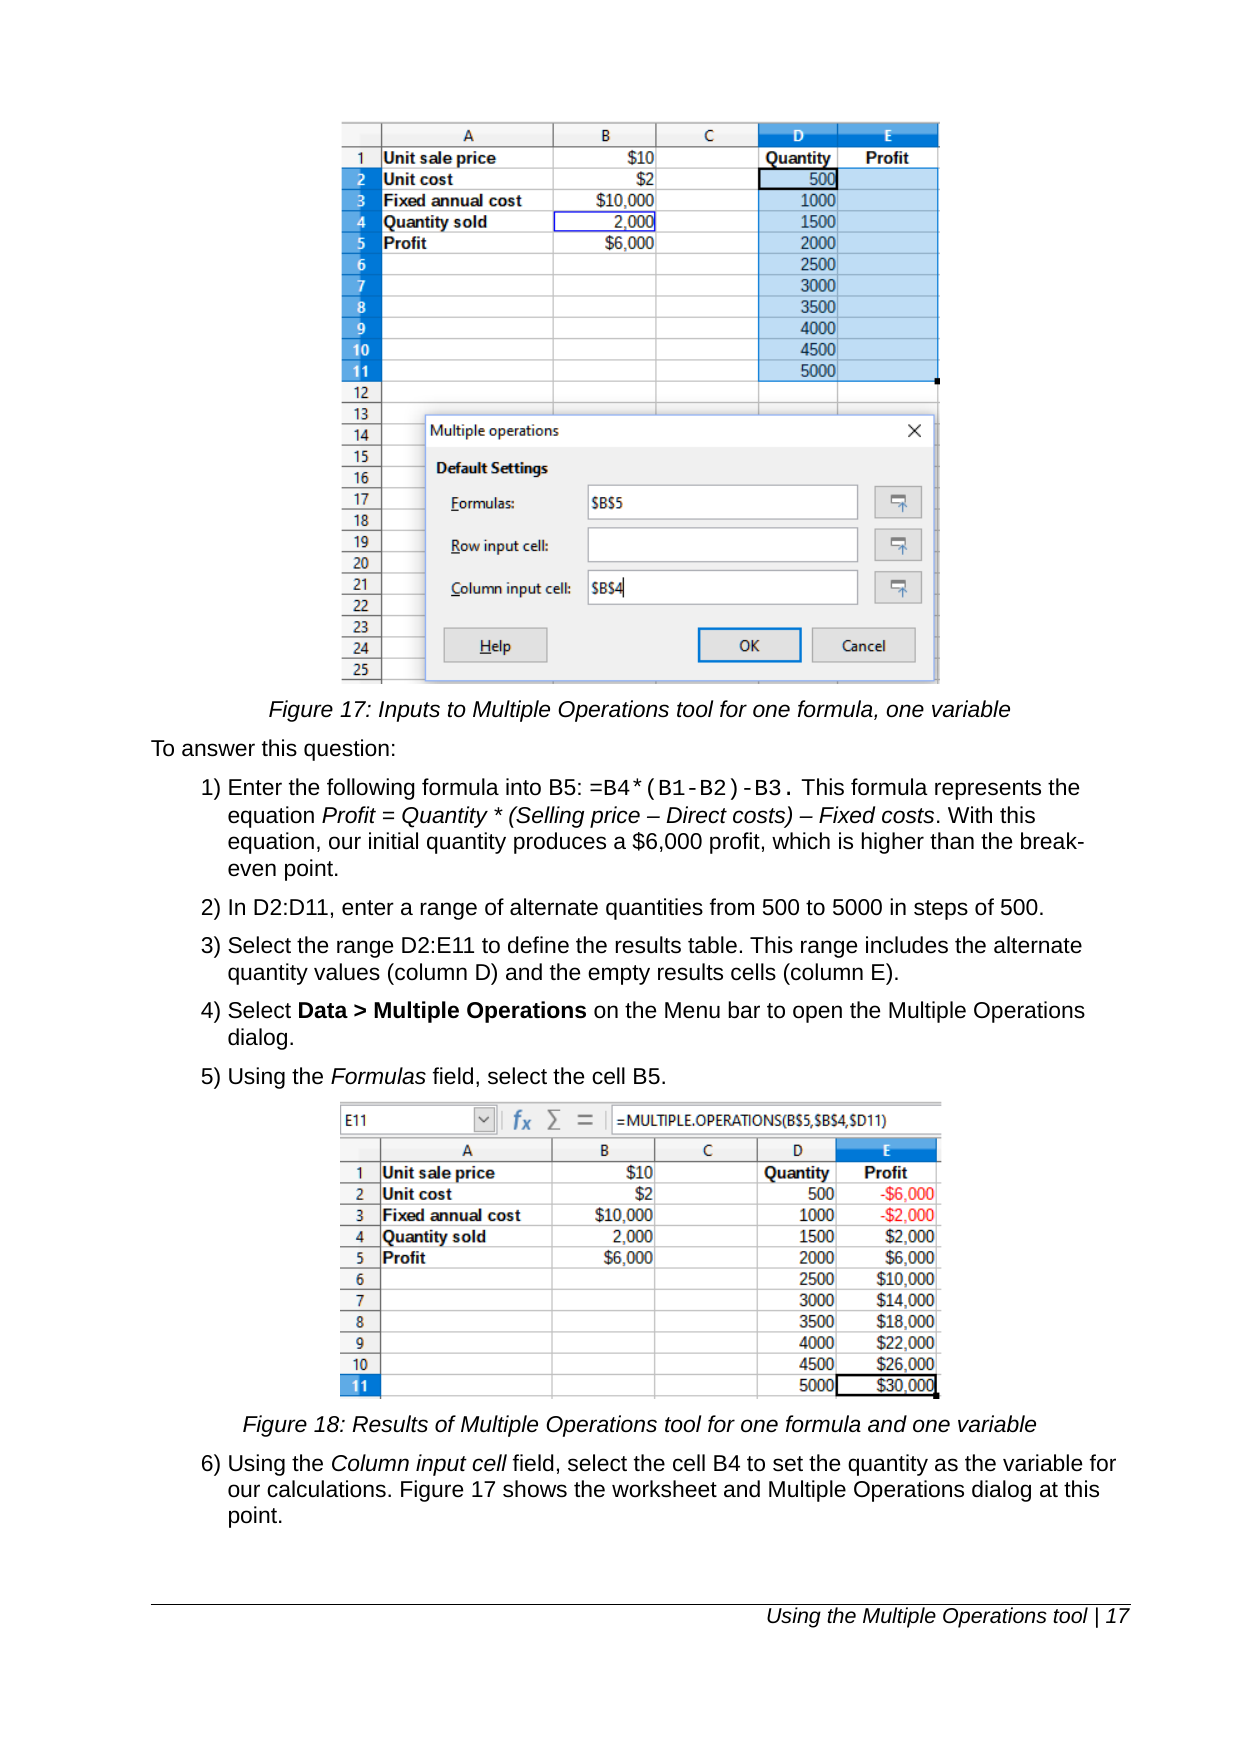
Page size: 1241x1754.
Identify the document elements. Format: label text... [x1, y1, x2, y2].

list In D2:D11, enter a range of alternate quantities from 500 to 5000 in steps of 500. [227, 893, 1131, 920]
list Select Data > Multiple Operations on the Menu bar to open the Multiple Operations dialog. [227, 997, 1131, 1050]
list Using the Column input cell field, select the cell B4 to set the quantity as the variable for our calculations. Figure 17 shows the worksheet and Multiple Operations dialog at this point. [227, 1450, 1131, 1529]
text Figure 18: Results of Multiple Operations tool for one formula and one variable [242, 1411, 1039, 1437]
list Select the range D2:E11 to define the results table. This range includes the alternate quantity values (column D) and the empty results cells (column E). [227, 932, 1131, 985]
picture [341, 121, 940, 684]
list Enter the following formula into B5: =B4*(B1-B2)-B3. This formula represents the equation Profit = Quantity * (Selling price – Direct costs) – Fixed costs. With this equation, our initial quantity produces a $6,000 profit, which is higher than the break-even point. [227, 773, 1131, 881]
picture [340, 1101, 942, 1399]
text Figure 17: Inputs to Multiple Operations tool for one formula, one variable [268, 696, 1013, 722]
list To answer this question: [151, 735, 1131, 761]
list Using the Formulas field, select the cell B5. [227, 1063, 1131, 1089]
